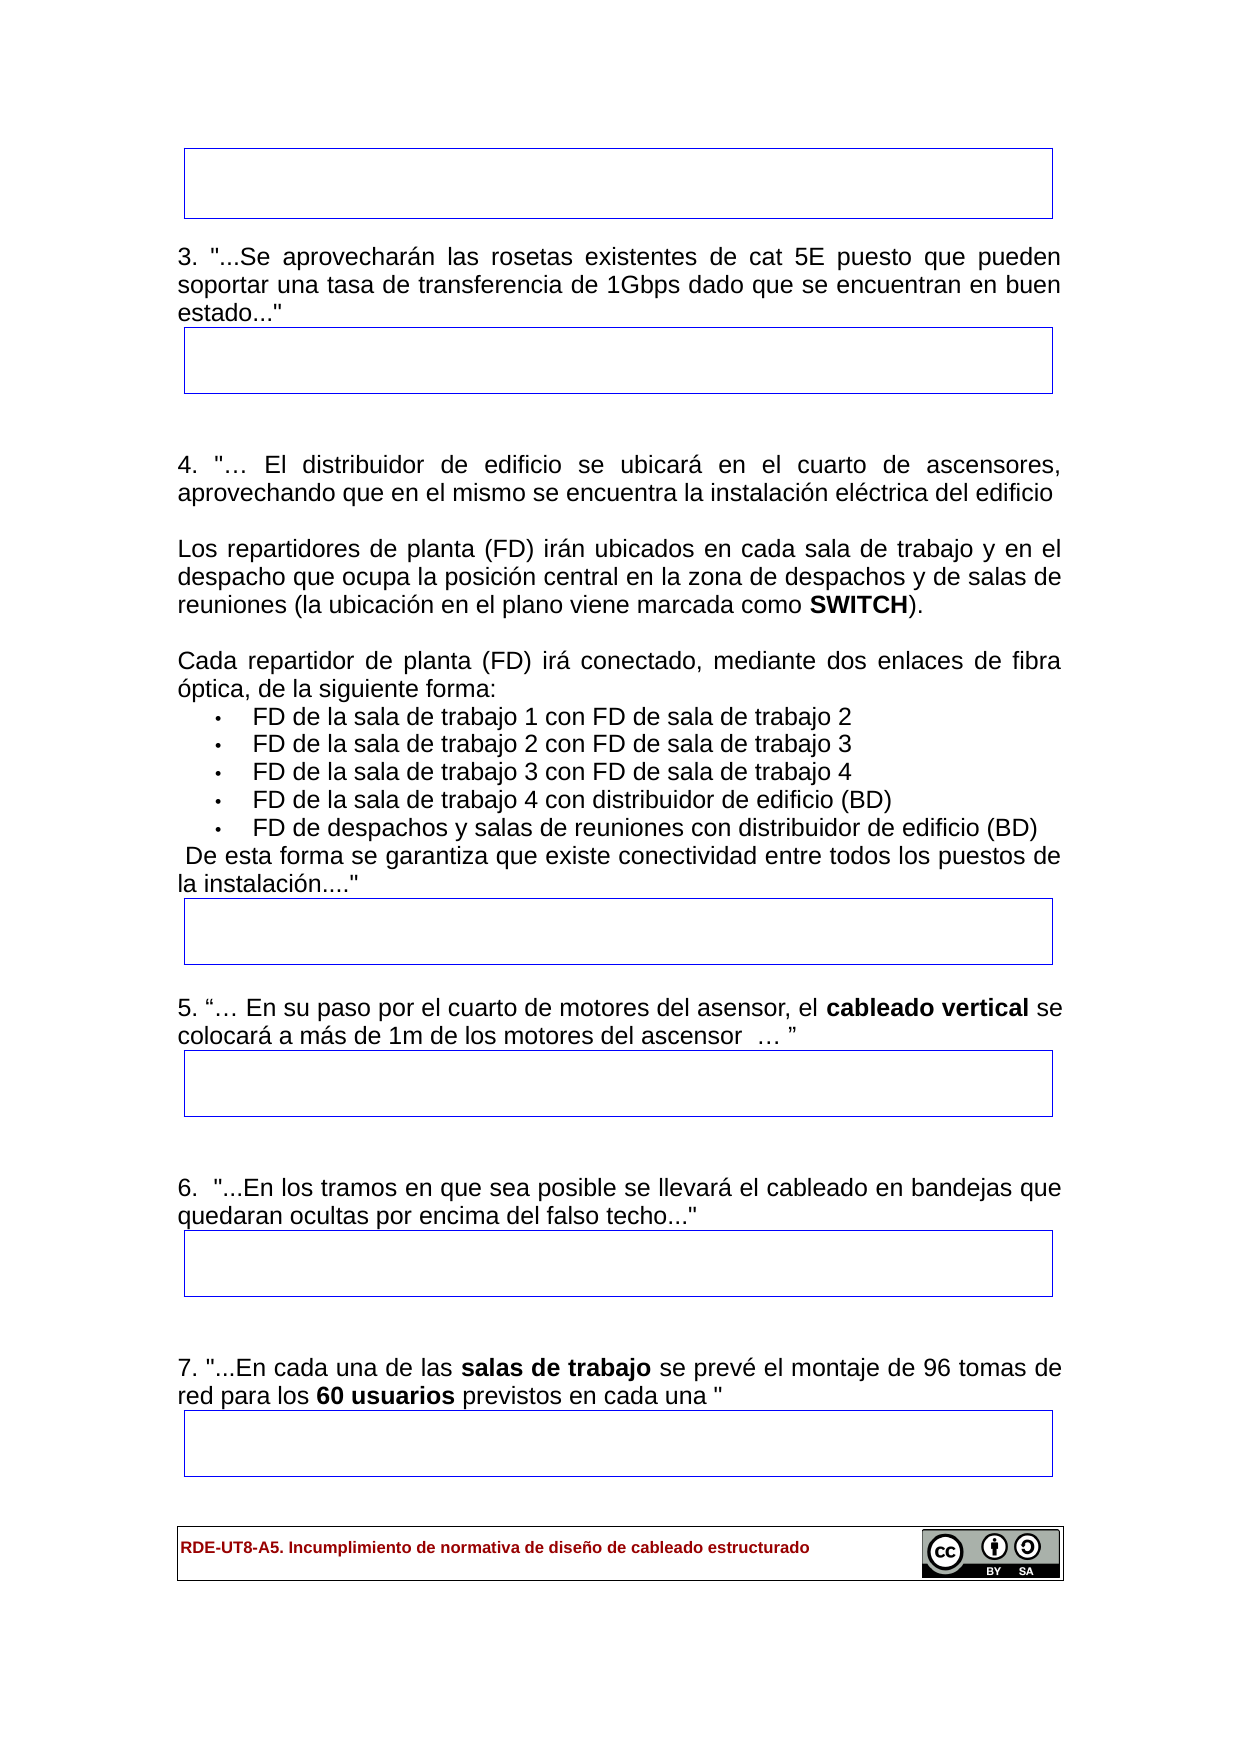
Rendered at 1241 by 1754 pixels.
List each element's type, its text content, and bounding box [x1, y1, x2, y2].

text 6. "...En los tramos en que sea posible se llevará el cableado en bandejas que quedaran ocultas por encima del falso techo..." [177, 1174, 1063, 1230]
list FD de despachos y salas de reuniones con distribuidor de edificio (BD) [215, 814, 1063, 842]
text 7. "...En cada una de las salas de trabajo se prevé el montaje de 96 tomas de red para los 60 usuarios previstos en cada una " [177, 1354, 1063, 1410]
list FD de la sala de trabajo 2 con FD de sala de trabajo 3 [215, 730, 1063, 758]
list FD de la sala de trabajo 4 con distribuidor de edificio (BD) [215, 786, 1063, 814]
text De esta forma se garantiza que existe conectividad entre todos los puestos de la instalación...." [177, 842, 1063, 898]
text 4. "… El distribuidor de edificio se ubicará en el cuarto de ascensores, aprovechando que en el mismo se encuentra la instalación eléctrica del edificio [177, 451, 1063, 507]
list FD de la sala de trabajo 1 con FD de sala de trabajo 2 [215, 702, 1063, 730]
table_header [185, 899, 1052, 964]
table_header [185, 1231, 1052, 1296]
table_header [185, 1411, 1052, 1476]
text 3. "...Se aprovecharán las rosetas existentes de cat 5E puesto que pueden soportar una tasa de transferencia de 1Gbps dado que se encuentran en buen estado..." [177, 243, 1063, 327]
picture [922, 1529, 1060, 1578]
text 5. “… En su paso por el cuarto de motores del asensor, el cableado vertical se colocará a más de 1m de los motores del ascensor … ” [177, 994, 1063, 1050]
table_header [185, 328, 1052, 393]
table_header [185, 149, 1052, 218]
text Cada repartidor de planta (FD) irá conectado, mediante dos enlaces de fibra óptica, de la siguiente forma: [177, 647, 1063, 702]
text Los repartidores de planta (FD) irán ubicados en cada sala de trabajo y en el despacho que ocupa la posición central en la zona de despachos y de salas de reuniones (la ubicación en el plano viene marcada como SWITCH). [177, 535, 1063, 619]
list FD de la sala de trabajo 3 con FD de sala de trabajo 4 [215, 758, 1063, 786]
table_header [185, 1051, 1052, 1116]
